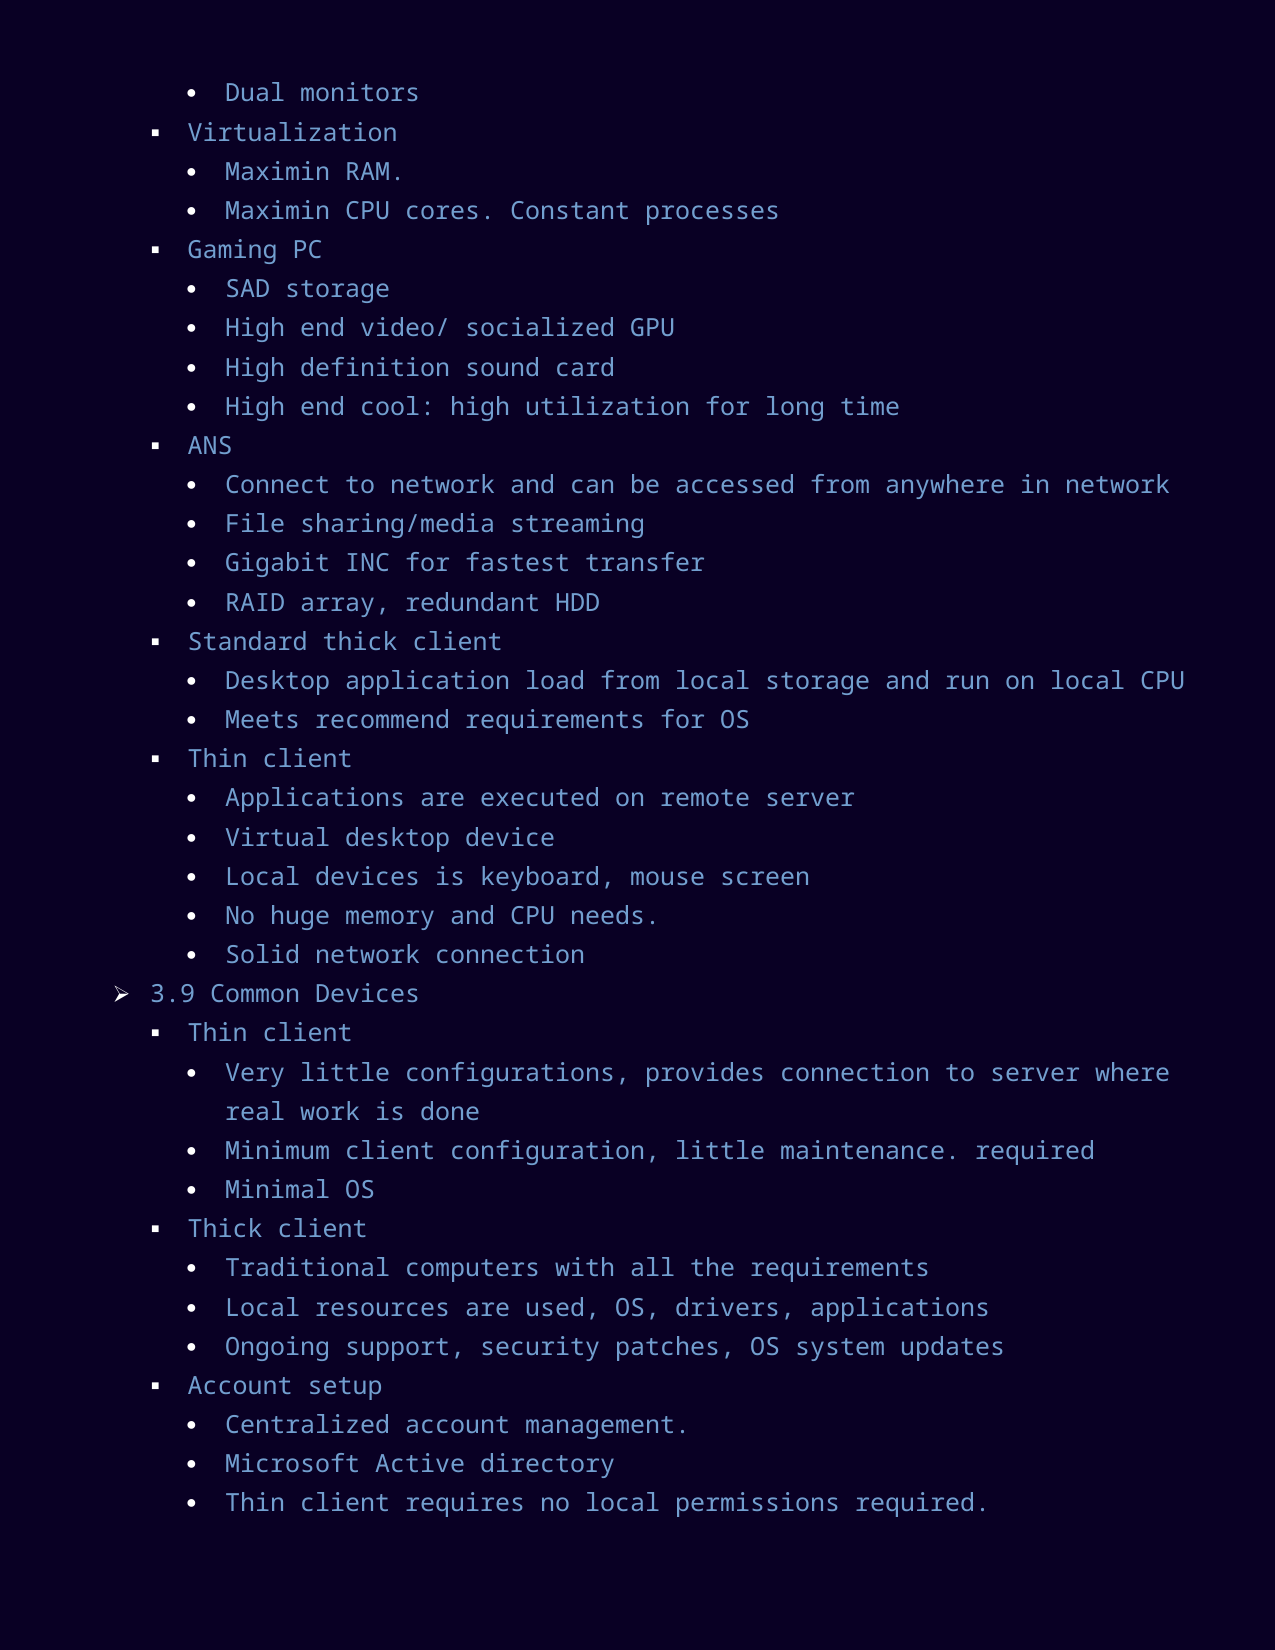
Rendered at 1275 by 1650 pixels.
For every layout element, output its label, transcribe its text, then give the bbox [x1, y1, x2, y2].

list Local resources are used, OS, drivers, applications [187, 1289, 1200, 1323]
list Very little configurations, provides connection to server where real work is done [187, 1054, 1200, 1127]
list RAID array, redundant HDD [187, 584, 1200, 618]
list Gigabit INC for fastest transfer [187, 545, 1200, 579]
list Minimum client configuration, little maintenance. required [187, 1132, 1200, 1167]
list No huge memory and CPU needs. [187, 897, 1200, 932]
list High end video/ socialized GPU [187, 310, 1200, 344]
list Solid network connection [187, 937, 1200, 971]
list Meets recommend requirements for OS [187, 702, 1200, 736]
list Maximin RAM. [187, 153, 1200, 187]
list SAD storage [187, 271, 1200, 305]
list High definition sound card [187, 349, 1200, 383]
list Thick client [150, 1211, 1200, 1245]
list Applications are executed on remote server [187, 780, 1200, 814]
list Traditional computers with all the requirements [187, 1250, 1200, 1284]
list High end cool: high utilization for long time [187, 388, 1200, 422]
list Account setup [150, 1367, 1200, 1402]
list Gaming PC [150, 232, 1200, 266]
list Connect to network and can be accessed from anywhere in network [187, 467, 1200, 501]
list Virtualization [150, 114, 1200, 148]
list Thin client requires no local permissions required. [187, 1485, 1200, 1519]
list Ongoing support, security patches, OS system updates [187, 1328, 1200, 1362]
list Microsoft Active directory [187, 1446, 1200, 1480]
list Minimal OS [187, 1172, 1200, 1206]
list File sharing/media streaming [187, 506, 1200, 540]
list Standard thick client [150, 623, 1200, 657]
list Local devices is keyboard, mouse screen [187, 858, 1200, 892]
list 3.9 Common Devices [112, 976, 1200, 1010]
list Thin client [150, 741, 1200, 775]
list Virtual desktop device [187, 819, 1200, 853]
list Dual monitors [187, 75, 1200, 109]
list Desktop application load from local storage and run on local CPU [187, 662, 1200, 697]
list Maximin CPU cores. Constant processes [187, 192, 1200, 227]
list Centralized account management. [187, 1407, 1200, 1441]
list Thin client [150, 1015, 1200, 1049]
list ANS [150, 427, 1200, 462]
